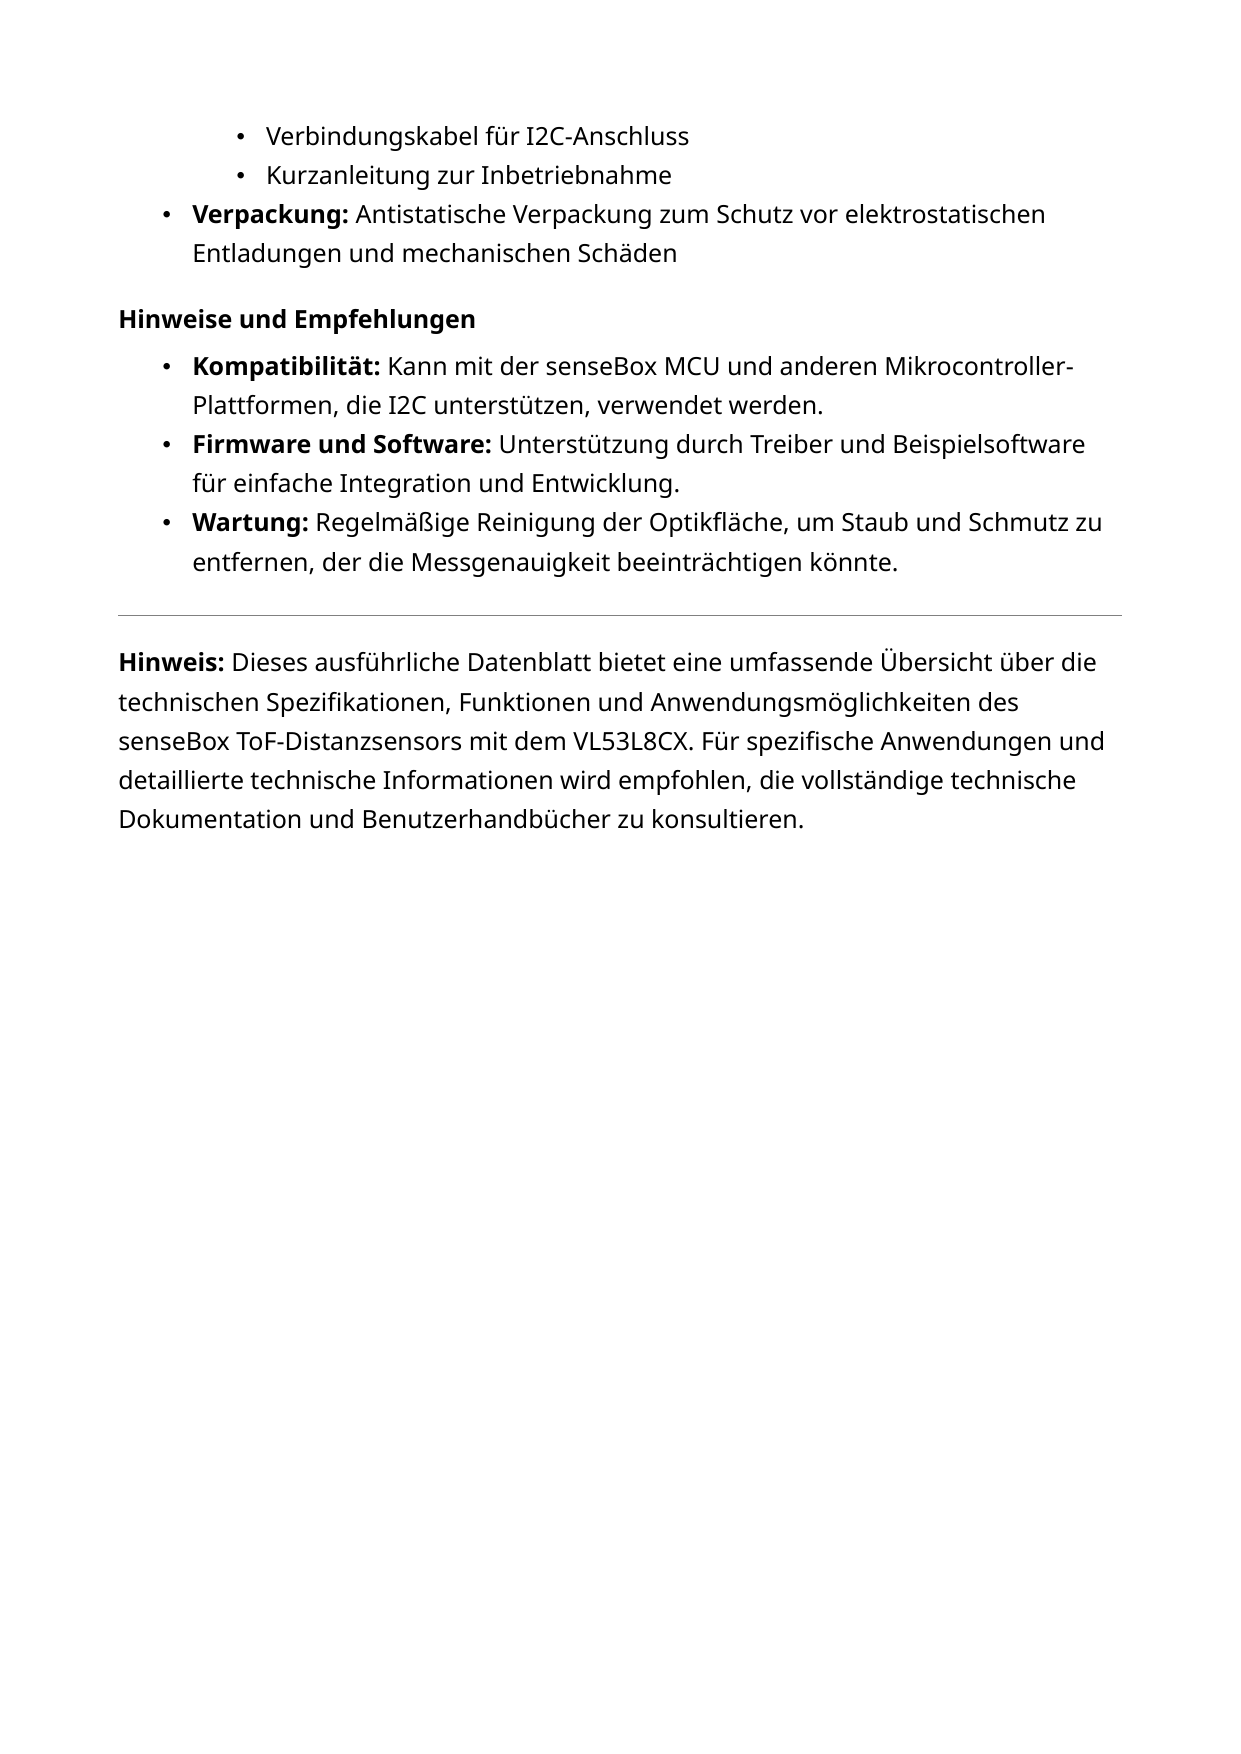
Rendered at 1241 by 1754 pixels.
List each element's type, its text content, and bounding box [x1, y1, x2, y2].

list Verpackung: Antistatische Verpackung zum Schutz vor elektrostatischen Entladungen und mechanischen Schäden [162, 196, 1122, 270]
list Wartung: Regelmäßige Reinigung der Optikfläche, um Staub und Schmutz zu entfernen, der die Messgenauigkeit beeinträchtigen könnte. [162, 505, 1122, 578]
subtitle Hinweise und Empfehlungen [118, 302, 1122, 336]
list Kompatibilität: Kann mit der senseBox MCU und anderen Mikrocontroller-Plattformen, die I2C unterstützen, verwendet werden. [162, 348, 1122, 422]
text Hinweis: Dieses ausführliche Datenblatt bietet eine umfassende Übersicht über die technischen Spezifikationen, Funktionen und Anwendungsmöglichkeiten des senseBox ToF-Distanzsensors mit dem VL53L8CX. Für spezifische Anwendungen und detaillierte technische Informationen wird empfohlen, die vollständige technische Dokumentation und Benutzerhandbücher zu konsultieren. [118, 645, 1122, 836]
list Firmware und Software: Unterstützung durch Treiber und Beispielsoftware für einfache Integration und Entwicklung. [162, 427, 1122, 500]
list Kurzanleitung zur Inbetriebnahme [236, 157, 1122, 191]
list Verbindungskabel für I2C-Anschluss [236, 118, 1122, 152]
